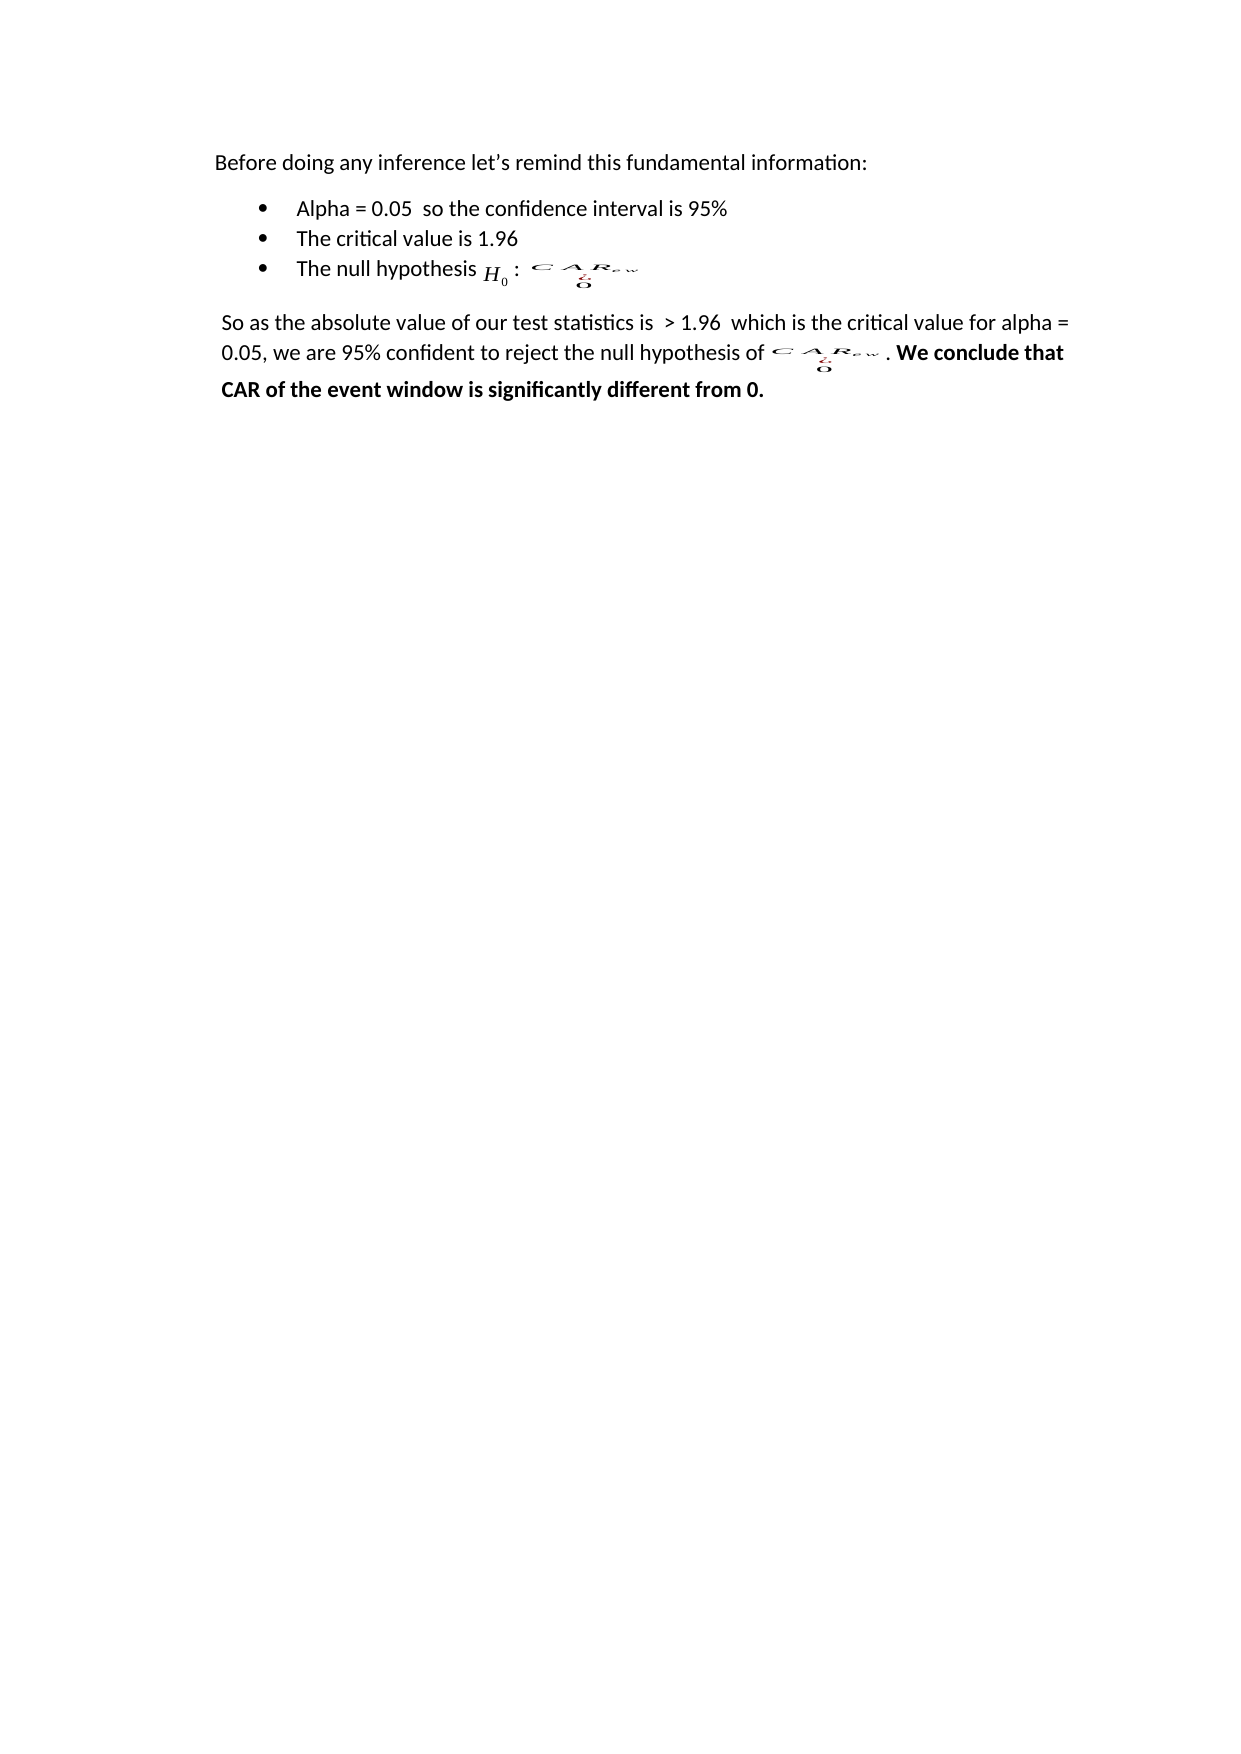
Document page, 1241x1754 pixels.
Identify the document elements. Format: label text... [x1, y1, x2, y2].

text Before doing any inference let’s remind this fundamental information: [148, 148, 1093, 176]
list Alpha = 0.05 so the confidence interval is 95% [259, 194, 1093, 222]
text So as the absolute value of our test statistics is > 1.96 which is the critical value for alpha = 0.05, we are 95% confident to reject the null hypothesis of . We conclude that CAR of the event window is significantly different from 0. [221, 308, 1093, 403]
list The critical value is 1.96 [259, 224, 1093, 252]
list The null hypothesis : [259, 254, 1093, 289]
